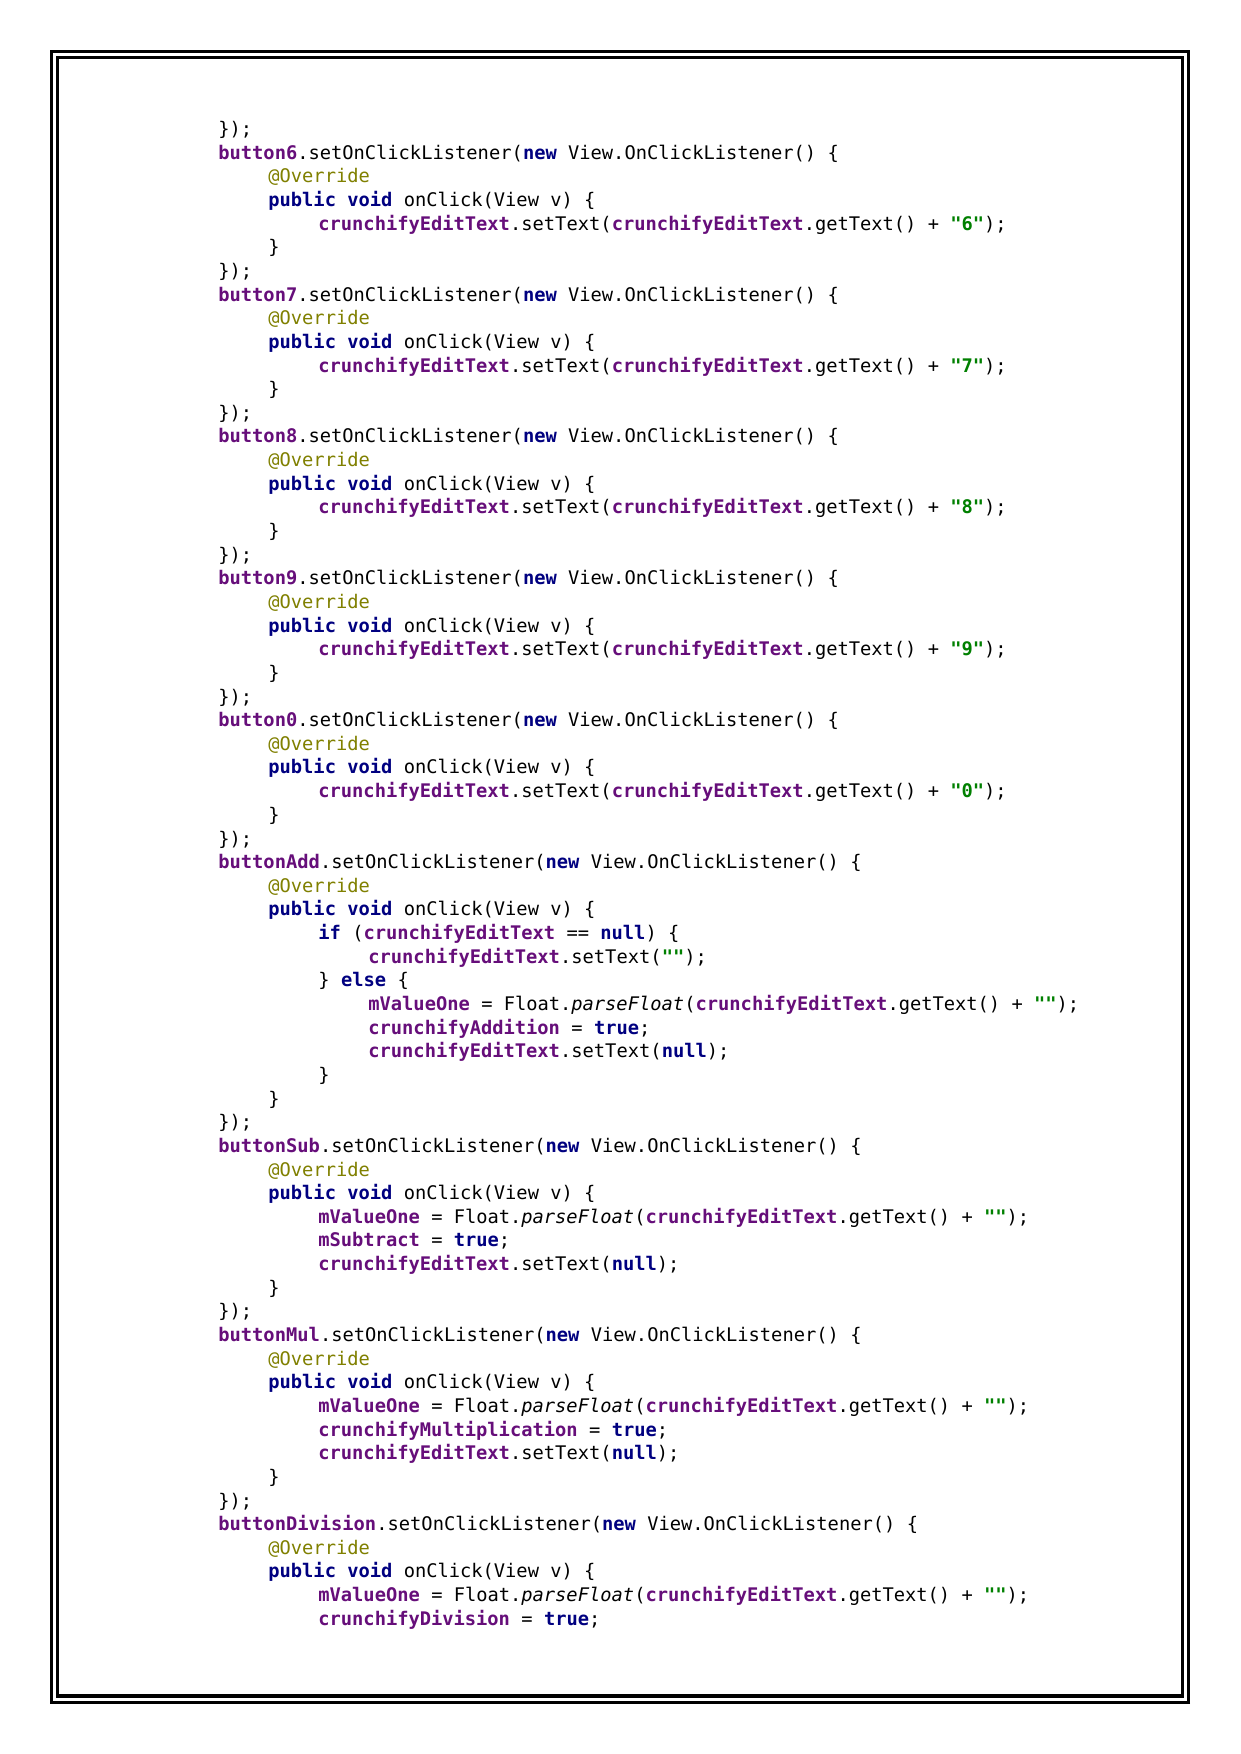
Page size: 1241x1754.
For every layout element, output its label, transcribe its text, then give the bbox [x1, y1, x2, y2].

text @Override [118, 875, 1122, 898]
text crunchifyAddition = true; [118, 1017, 1122, 1040]
text button0.setOnClickListener(new View.OnClickListener() { [118, 709, 1122, 733]
text public void onClick(View v) { [118, 615, 1122, 638]
text public void onClick(View v) { [118, 757, 1122, 780]
text } [118, 804, 1122, 827]
text } [118, 520, 1122, 544]
text public void onClick(View v) { [118, 189, 1122, 213]
text crunchifyDivision = true; [118, 1608, 1122, 1631]
text crunchifyEditText.setText(crunchifyEditText.getText() + "0"); [118, 780, 1122, 804]
text crunchifyEditText.setText(crunchifyEditText.getText() + "7"); [118, 354, 1122, 378]
text crunchifyMultiplication = true; [118, 1419, 1122, 1442]
text mSubtract = true; [118, 1229, 1122, 1253]
text crunchifyEditText.setText(crunchifyEditText.getText() + "9"); [118, 638, 1122, 662]
text buttonAdd.setOnClickListener(new View.OnClickListener() { [118, 851, 1122, 875]
text }); [118, 1300, 1122, 1324]
text mValueOne = Float.parseFloat(crunchifyEditText.getText() + ""); [118, 1584, 1122, 1608]
text @Override [118, 1537, 1122, 1561]
text button7.setOnClickListener(new View.OnClickListener() { [118, 284, 1122, 307]
text } [118, 1088, 1122, 1111]
text } else { [118, 969, 1122, 993]
text @Override [118, 1158, 1122, 1182]
text public void onClick(View v) { [118, 1561, 1122, 1584]
text public void onClick(View v) { [118, 1182, 1122, 1206]
text } [118, 1064, 1122, 1088]
text buttonMul.setOnClickListener(new View.OnClickListener() { [118, 1324, 1122, 1348]
text @Override [118, 165, 1122, 189]
text } [118, 236, 1122, 260]
text @Override [118, 307, 1122, 331]
text if (crunchifyEditText == null) { [118, 922, 1122, 946]
text }); [118, 686, 1122, 709]
text buttonDivision.setOnClickListener(new View.OnClickListener() { [118, 1513, 1122, 1537]
text }); [118, 544, 1122, 567]
text }); [118, 1489, 1122, 1513]
text } [118, 378, 1122, 402]
text @Override [118, 591, 1122, 615]
text mValueOne = Float.parseFloat(crunchifyEditText.getText() + ""); [118, 1395, 1122, 1419]
text }); [118, 260, 1122, 284]
text } [118, 1277, 1122, 1300]
text public void onClick(View v) { [118, 331, 1122, 354]
text buttonSub.setOnClickListener(new View.OnClickListener() { [118, 1135, 1122, 1158]
text public void onClick(View v) { [118, 1371, 1122, 1395]
text button6.setOnClickListener(new View.OnClickListener() { [118, 142, 1122, 165]
text }); [118, 118, 1122, 142]
text }); [118, 1111, 1122, 1135]
text button9.setOnClickListener(new View.OnClickListener() { [118, 567, 1122, 591]
text @Override [118, 733, 1122, 757]
text crunchifyEditText.setText(null); [118, 1040, 1122, 1064]
text crunchifyEditText.setText(crunchifyEditText.getText() + "6"); [118, 213, 1122, 236]
text } [118, 1466, 1122, 1489]
text public void onClick(View v) { [118, 473, 1122, 496]
text mValueOne = Float.parseFloat(crunchifyEditText.getText() + ""); [118, 1206, 1122, 1229]
text crunchifyEditText.setText(crunchifyEditText.getText() + "8"); [118, 496, 1122, 520]
text } [118, 662, 1122, 686]
text }); [118, 827, 1122, 851]
text crunchifyEditText.setText(null); [118, 1442, 1122, 1466]
text @Override [118, 449, 1122, 473]
text crunchifyEditText.setText(null); [118, 1253, 1122, 1277]
text mValueOne = Float.parseFloat(crunchifyEditText.getText() + ""); [118, 993, 1122, 1017]
text button8.setOnClickListener(new View.OnClickListener() { [118, 426, 1122, 449]
text crunchifyEditText.setText(""); [118, 946, 1122, 969]
text public void onClick(View v) { [118, 898, 1122, 922]
text @Override [118, 1348, 1122, 1371]
text }); [118, 402, 1122, 426]
